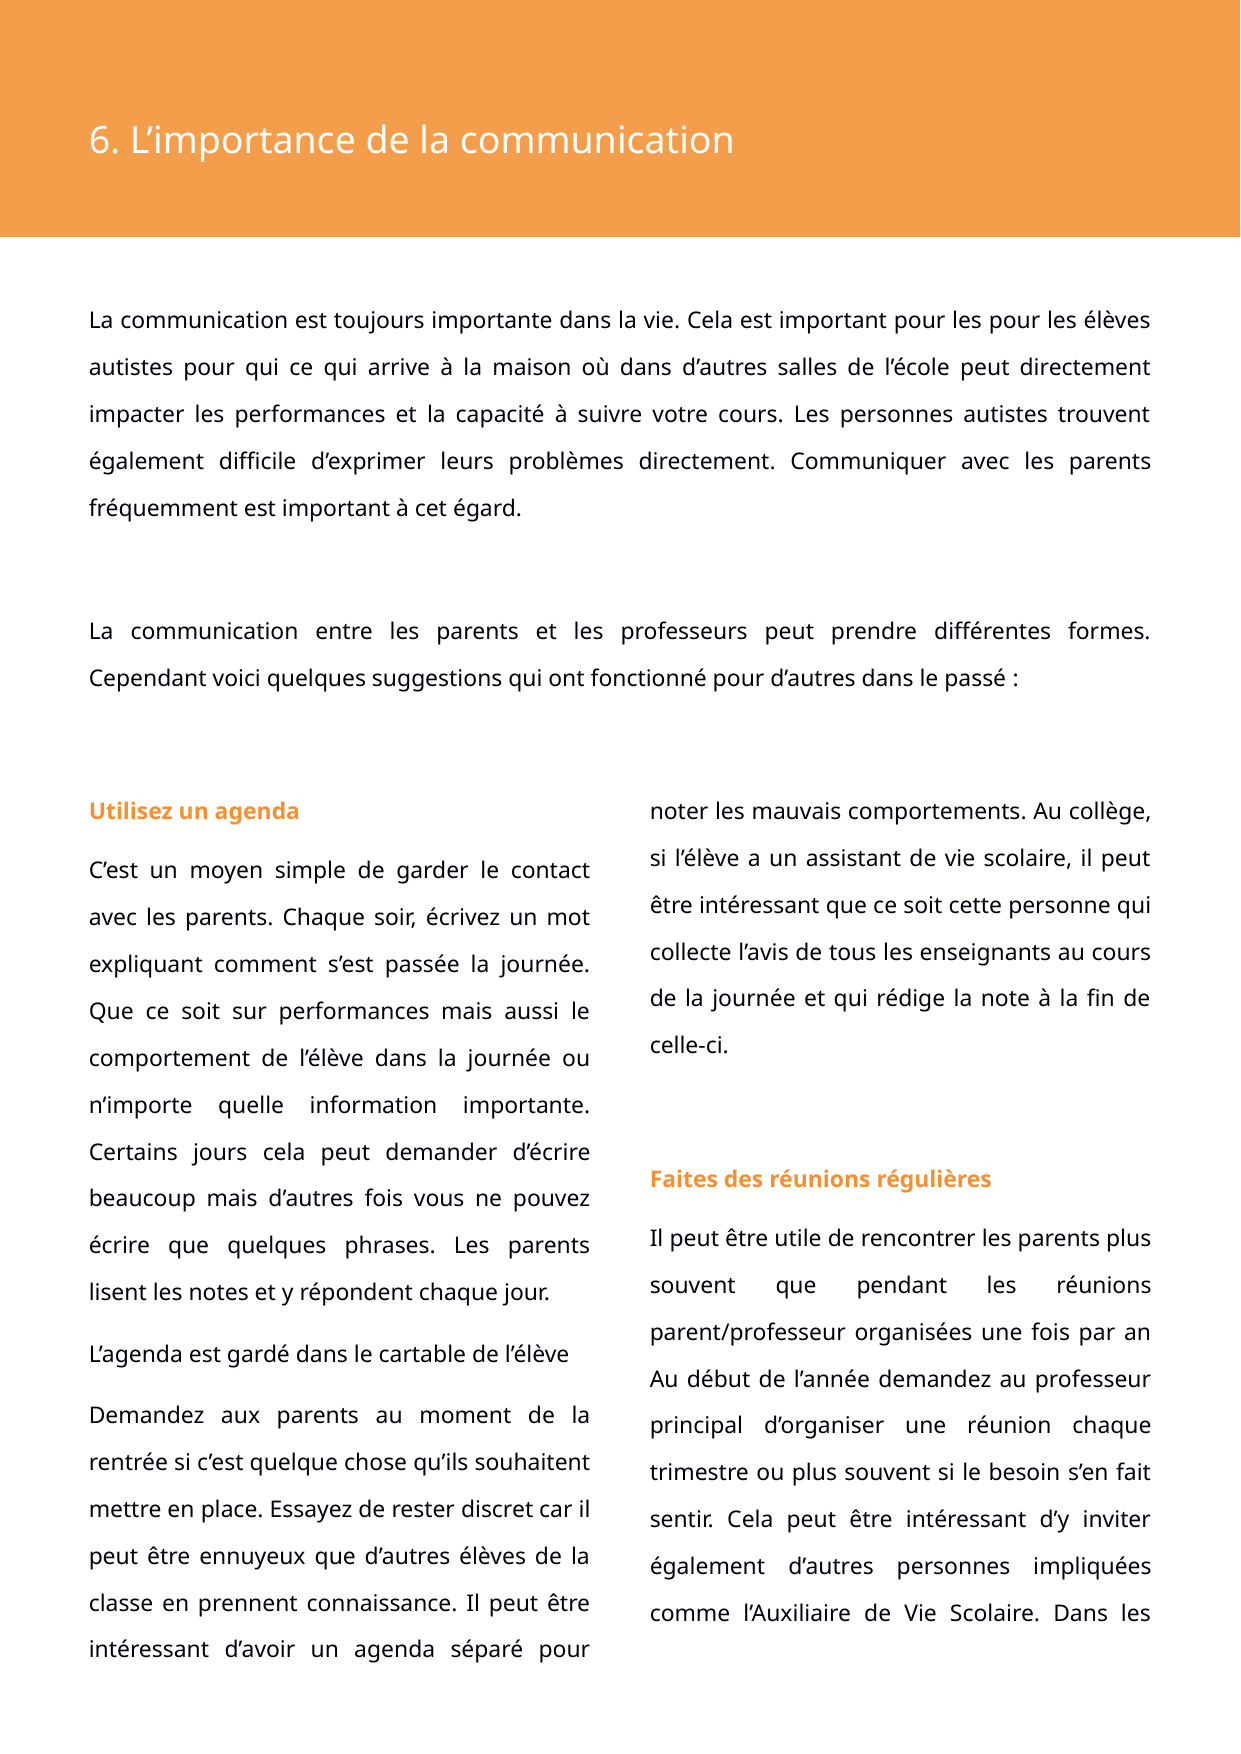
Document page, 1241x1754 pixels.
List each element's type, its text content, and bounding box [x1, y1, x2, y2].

text noter les mauvais comportements. Au collège, si l’élève a un assistant de vie scolaire, il peut être intéressant que ce soit cette personne qui collecte l’avis de tous les enseignants au cours de la journée et qui rédige la note à la fin de celle-ci. [649, 795, 1152, 1060]
subtitle Faites des réunions régulières [649, 1162, 1152, 1194]
text C’est un moyen simple de garder le contact avec les parents. Chaque soir, écrivez un mot expliquant comment s’est passée la journée. Que ce soit sur performances mais aussi le comportement de l’élève dans la journée ou n’importe quelle information importante. Certains jours cela peut demander d’écrire beaucoup mais d’autres fois vous ne pouvez écrire que quelques phrases. Les parents lisent les notes et y répondent chaque jour. [88, 854, 591, 1307]
text La communication entre les parents et les professeurs peut prendre différentes formes. Cependant voici quelques suggestions qui ont fonctionné pour d’autres dans le passé : [88, 614, 1152, 693]
subtitle Utilisez un agenda [88, 795, 591, 826]
subtitle 6. L’importance de la communication [88, 113, 1152, 164]
text Il peut être utile de rencontrer les parents plus souvent que pendant les réunions parent/professeur organisées une fois par an Au début de l’année demandez au professeur principal d’organiser une réunion chaque trimestre ou plus souvent si le besoin s’en fait sentir. Cela peut être intéressant d’y inviter également d’autres personnes impliquées comme l’Auxiliaire de Vie Scolaire. Dans les [649, 1222, 1152, 1628]
text La communication est toujours importante dans la vie. Cela est important pour les pour les élèves autistes pour qui ce qui arrive à la maison où dans d’autres salles de l’école peut directement impacter les performances et la capacité à suivre votre cours. Les personnes autistes trouvent également difficile d’exprimer leurs problèmes directement. Communiquer avec les parents fréquemment est important à cet égard. [88, 304, 1152, 523]
text Demandez aux parents au moment de la rentrée si c’est quelque chose qu’ils souhaitent mettre en place. Essayez de rester discret car il peut être ennuyeux que d’autres élèves de la classe en prennent connaissance. Il peut être intéressant d’avoir un agenda séparé pour [88, 1399, 591, 1664]
text L’agenda est gardé dans le cartable de l’élève [88, 1337, 591, 1369]
